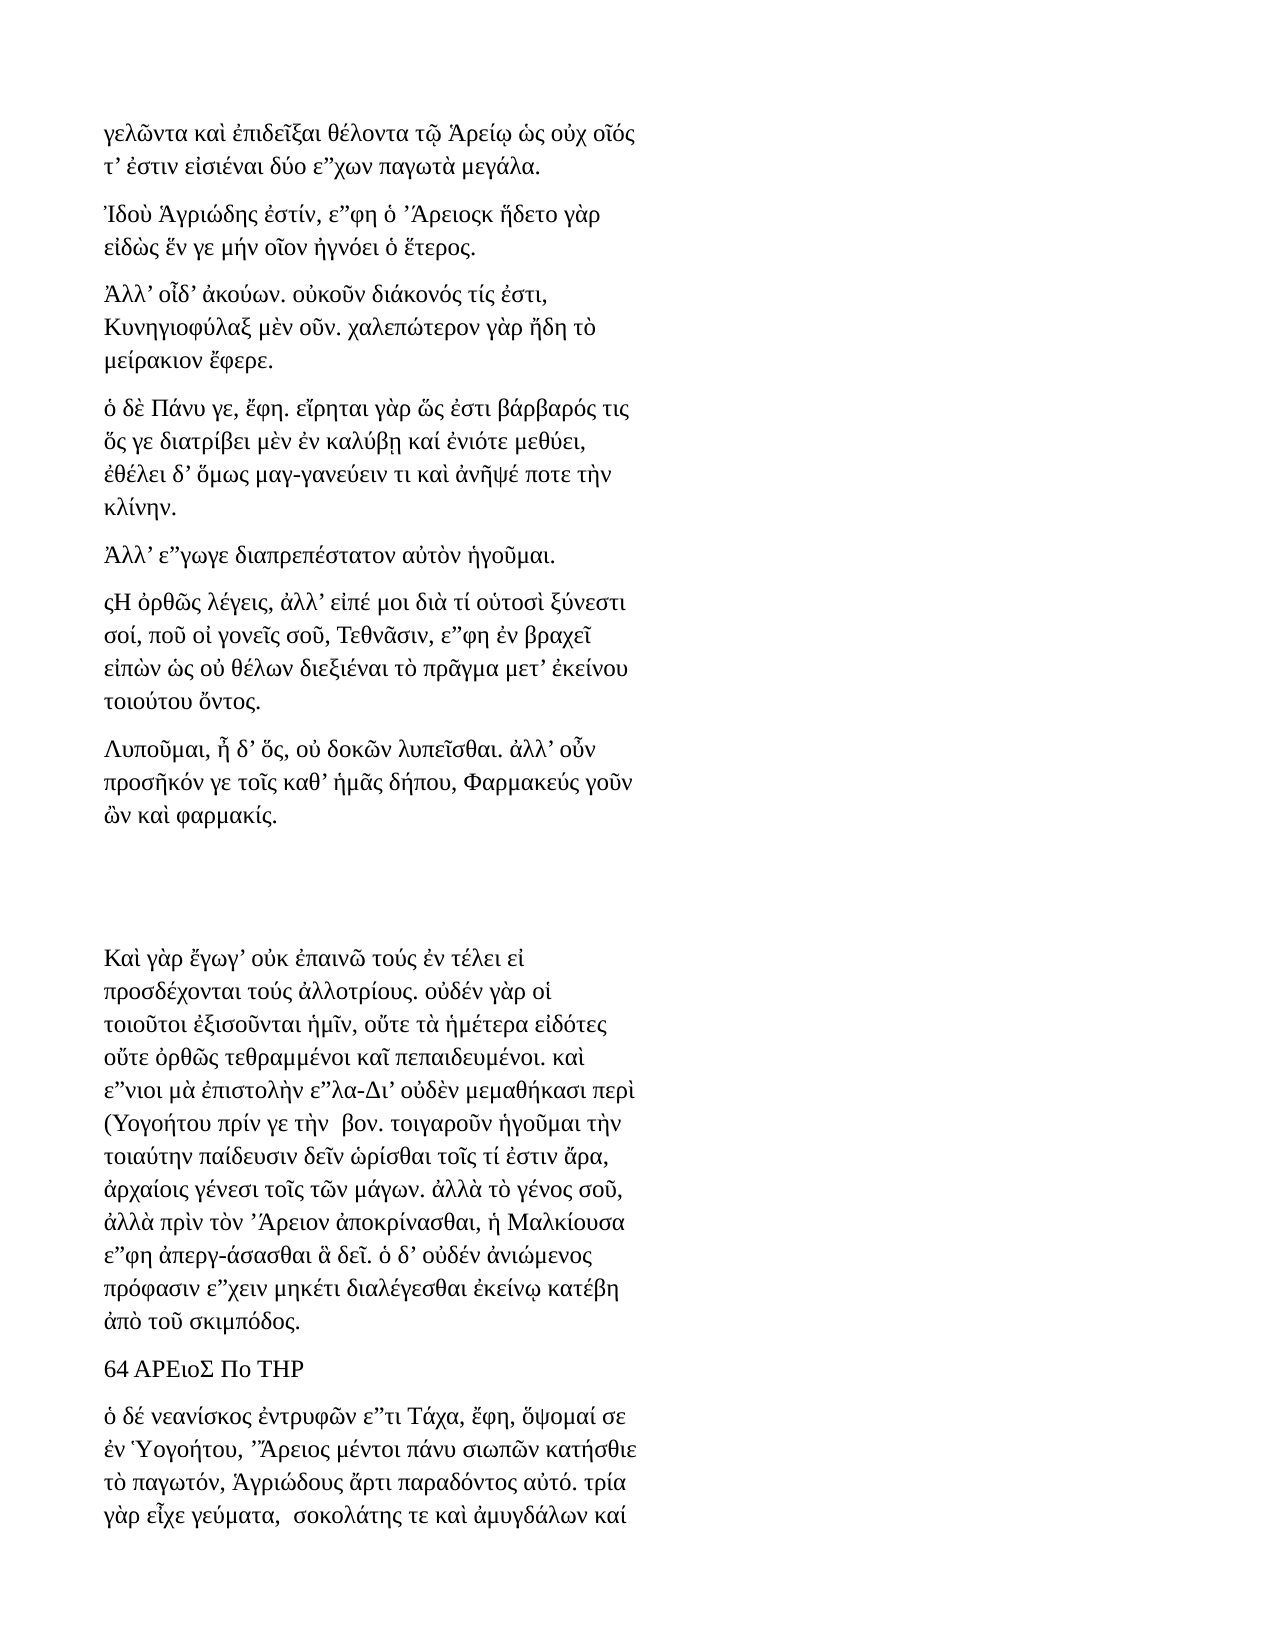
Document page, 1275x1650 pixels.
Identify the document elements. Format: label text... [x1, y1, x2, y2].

table_cell [638, 587, 1157, 734]
table_cell [638, 199, 1157, 279]
table_cell Καὶ γὰρ ἔγωγ’ οὐκ ἐπαινῶ τούς ἐν τέλει εἰ προσδέχονται τούς ἀλλοτρίους. οὐδέν γὰρ οἱ τοιοῦτοι ἐξισοῦνται ἡμῖν, οὔτε τὰ ἡμέτερα εἰδότες οὔτε ὀρθῶς τεθραμμένοι καῖ πεπαιδευμένοι. καὶ ε”νιοι μὰ ἐπιστολὴν ε”λα-Δι’ οὐδὲν μεμαθήκασι περὶ (Υογοήτου πρίν γε τὴν βον. τοιγαροῦν ἡγοῦμαι τὴν τοιαύτην παίδευσιν δεῖν ὡρίσθαι τοῖς τί ἐστιν ἄρα, ἀρχαίοις γένεσι τοῖς τῶν μάγων. ἀλλὰ τὸ γένος σοῦ, ἀλλὰ πρὶν τὸν ’Άρειον ἀποκρίνασθαι, ἡ Μαλκίουσα ε”φη ἀπεργ-άσασθαι ἃ δεῖ. ὁ δ’ οὐδέν ἀνιώμενος πρόφασιν ε”χειν μηκέτι διαλέγεσθαι ἐκείνῳ κατέβη ἀπὸ τοῦ σκιμπόδος. [104, 943, 637, 1354]
table_cell Ἀλλ’ ε”γωγε διαπρεπέστατον αὐτὸν ἡγοῦμαι. [104, 540, 637, 587]
table_cell 64 ΑΡΕιοΣ Πο ΤΗΡ [104, 1354, 637, 1401]
table_cell Ἀλλ’ οἶδ’ ἀκούων. οὐκοῦν διάκονός τίς ἐστι, Κυνηγιοφύλαξ μὲν οῦν. χαλεπώτερον γὰρ ἤδη τὸ μείρακιον ἔφερε. [104, 279, 637, 393]
table_cell [638, 279, 1157, 393]
table_cell [638, 734, 1157, 848]
table_cell [104, 848, 637, 895]
table_cell [104, 895, 637, 943]
table_cell ςΗ ὀρθῶς λέγεις, ἀλλ’ εἰπέ μοι διὰ τί οὑτοσὶ ξύνεστι σοί, ποῦ οἰ γονεῖς σοῦ, Τεθνᾶσιν, ε”φη ἐν βραχεῖ εἰπὼν ὡς οὐ θέλων διεξιέναι τὸ πρᾶγμα μετ’ ἐκείνου τοιούτου ὄντος. [104, 587, 637, 734]
table_cell ὁ δέ νεανίσκος ἐντρυφῶν ε”τι Τάχα, ἔφη, ὅψομαί σε ἐν Ὑογοήτου, ’Ἄρειος μέντοι πάνυ σιωπῶν κατήσθιε τὸ παγωτόν, Ἁγριώδους ἄρτι παραδόντος αὐτό. τρία γὰρ εἶχε γεύματα, σοκολάτης τε καὶ ἀμυγδάλων καί [104, 1401, 637, 1529]
table_cell [638, 943, 1157, 1354]
table_cell [638, 895, 1157, 943]
table_cell [638, 1401, 1157, 1529]
table_cell [638, 393, 1157, 540]
table_cell [638, 848, 1157, 895]
table_cell Λυποῦμαι, ἦ δ’ ὅς, οὐ δοκῶν λυπεῖσθαι. ἀλλ’ οὖν προσῆκόν γε τοῖς καθ’ ἡμᾶς δήπου, Φαρμακεύς γοῦν ὢν καὶ φαρμακίς. [104, 734, 637, 848]
table_cell γελῶντα καὶ ἐπιδεῖξαι θέλοντα τῷ Ἁρείῳ ὡς οὐχ οῖός τ’ ἐστιν εἰσιέναι δύο ε”χων παγωτὰ μεγάλα. [104, 118, 637, 199]
table_cell ὁ δὲ Πάνυ γε, ἔφη. εἴρηται γὰρ ὥς ἐστι βάρβαρός τις ὅς γε διατρίβει μὲν ἐν καλύβῃ καί ἐνιότε μεθύει, ἐθέλει δ’ ὅμως μαγ-γανεύειν τι καὶ ἀνῆψέ ποτε τὴν κλίνην. [104, 393, 637, 540]
table_cell [638, 1354, 1157, 1401]
table_cell Ἰδοὺ Ἁγριώδης ἐστίν, ε”φη ὁ ’Άρειοςκ ἥδετο γὰρ εἰδὼς ἕν γε μήν οῖον ἠγνόει ὁ ἕτερος. [104, 199, 637, 279]
table_cell [638, 540, 1157, 587]
table_cell [638, 118, 1157, 199]
